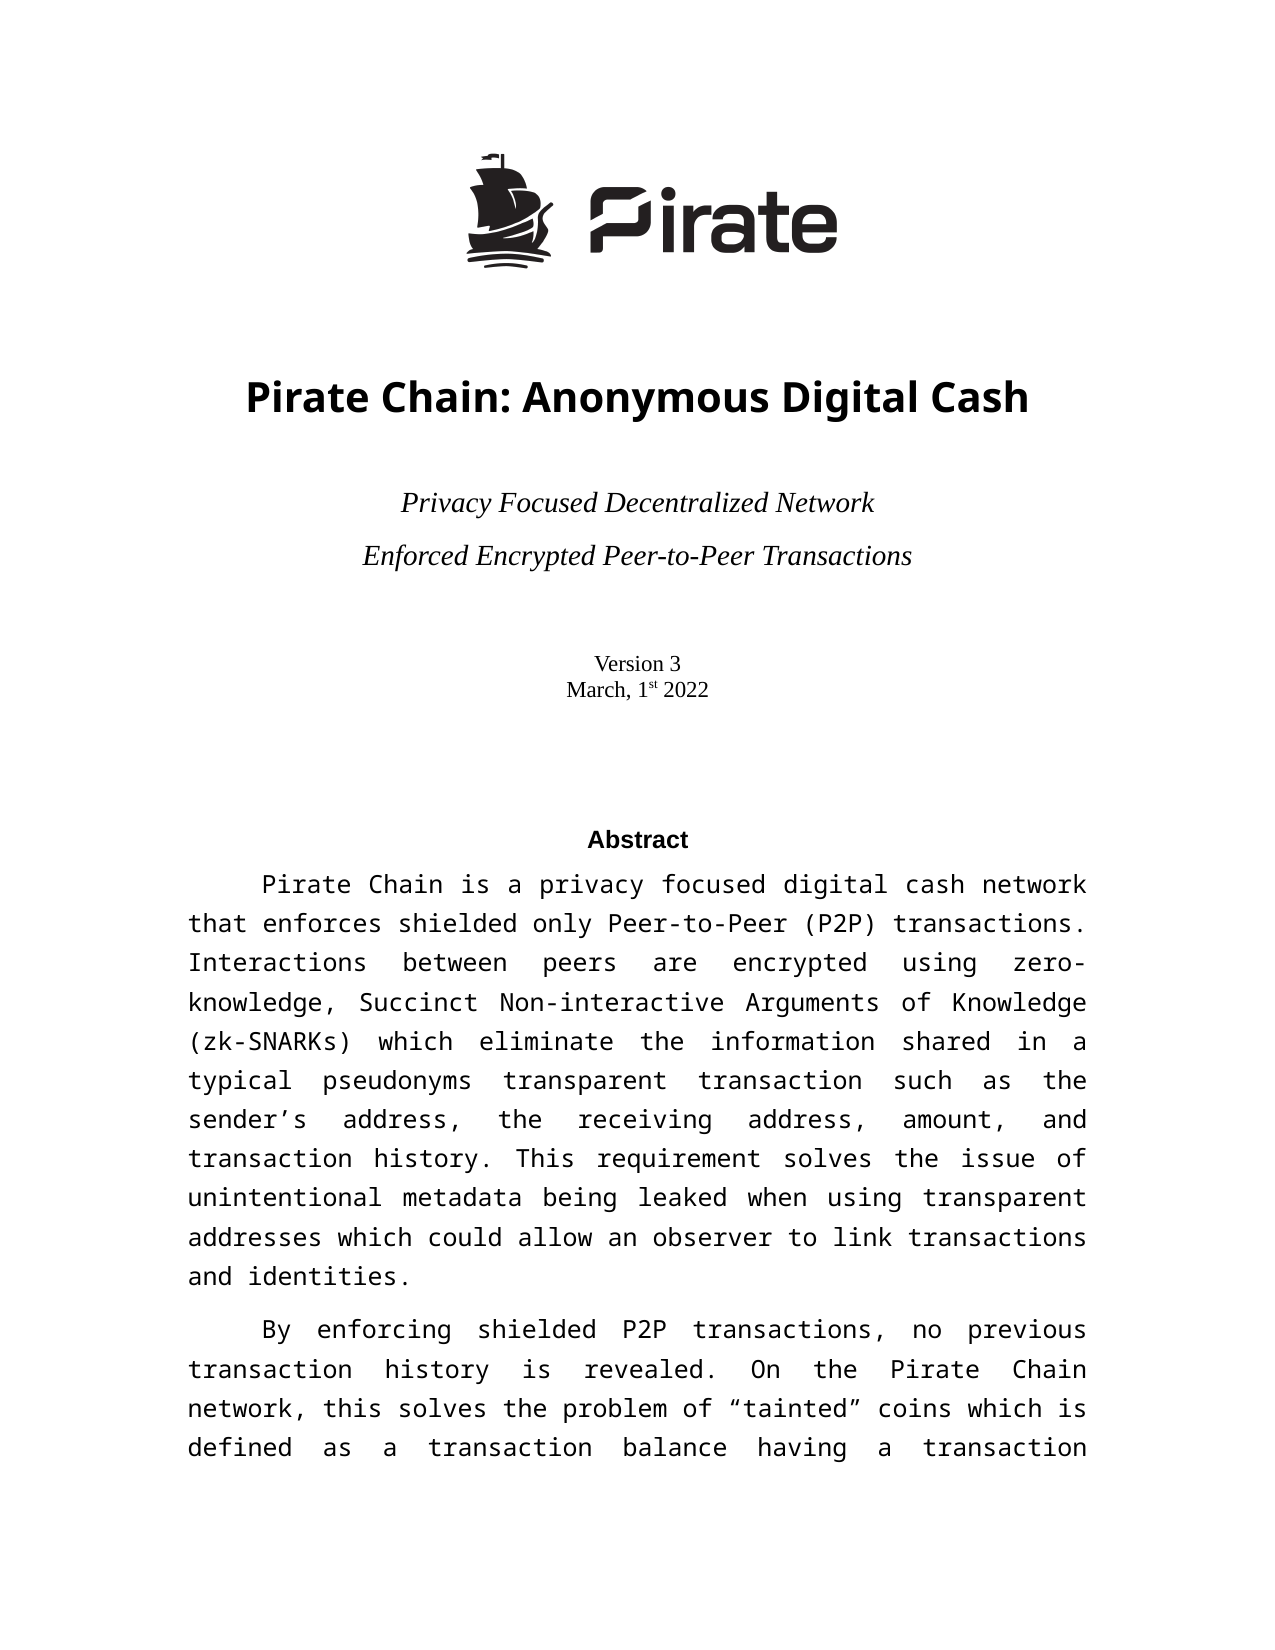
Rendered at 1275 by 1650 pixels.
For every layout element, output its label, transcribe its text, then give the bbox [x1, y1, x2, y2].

text Enforced Encrypted Peer-to-Peer Transactions [187, 538, 1087, 571]
subtitle Pirate Chain: Anonymous Digital Cash [187, 368, 1087, 425]
text Privacy Focused Decentralized Network [187, 485, 1087, 518]
text Pirate Chain is a privacy focused digital cash network that enforces shielded only Peer-to-Peer (P2P) transactions. Interactions between peers are encrypted using zero-knowledge, Succinct Non-interactive Arguments of Knowledge (zk-SNARKs) which eliminate the information shared in a typical pseudonyms transparent transaction such as the sender’s address, the receiving address, amount, and transaction history. This requirement solves the issue of unintentional metadata being leaked when using transparent addresses which could allow an observer to link transactions and identities. [187, 867, 1087, 1292]
picture [455, 143, 852, 283]
subtitle Abstract [187, 825, 1087, 854]
text By enforcing shielded P2P transactions, no previous transaction history is revealed. On the Pirate Chain network, this solves the problem of “tainted” coins which is defined as a transaction balance having a transaction [187, 1312, 1087, 1464]
text Version 3 March, 1st 2022 [187, 650, 1087, 702]
